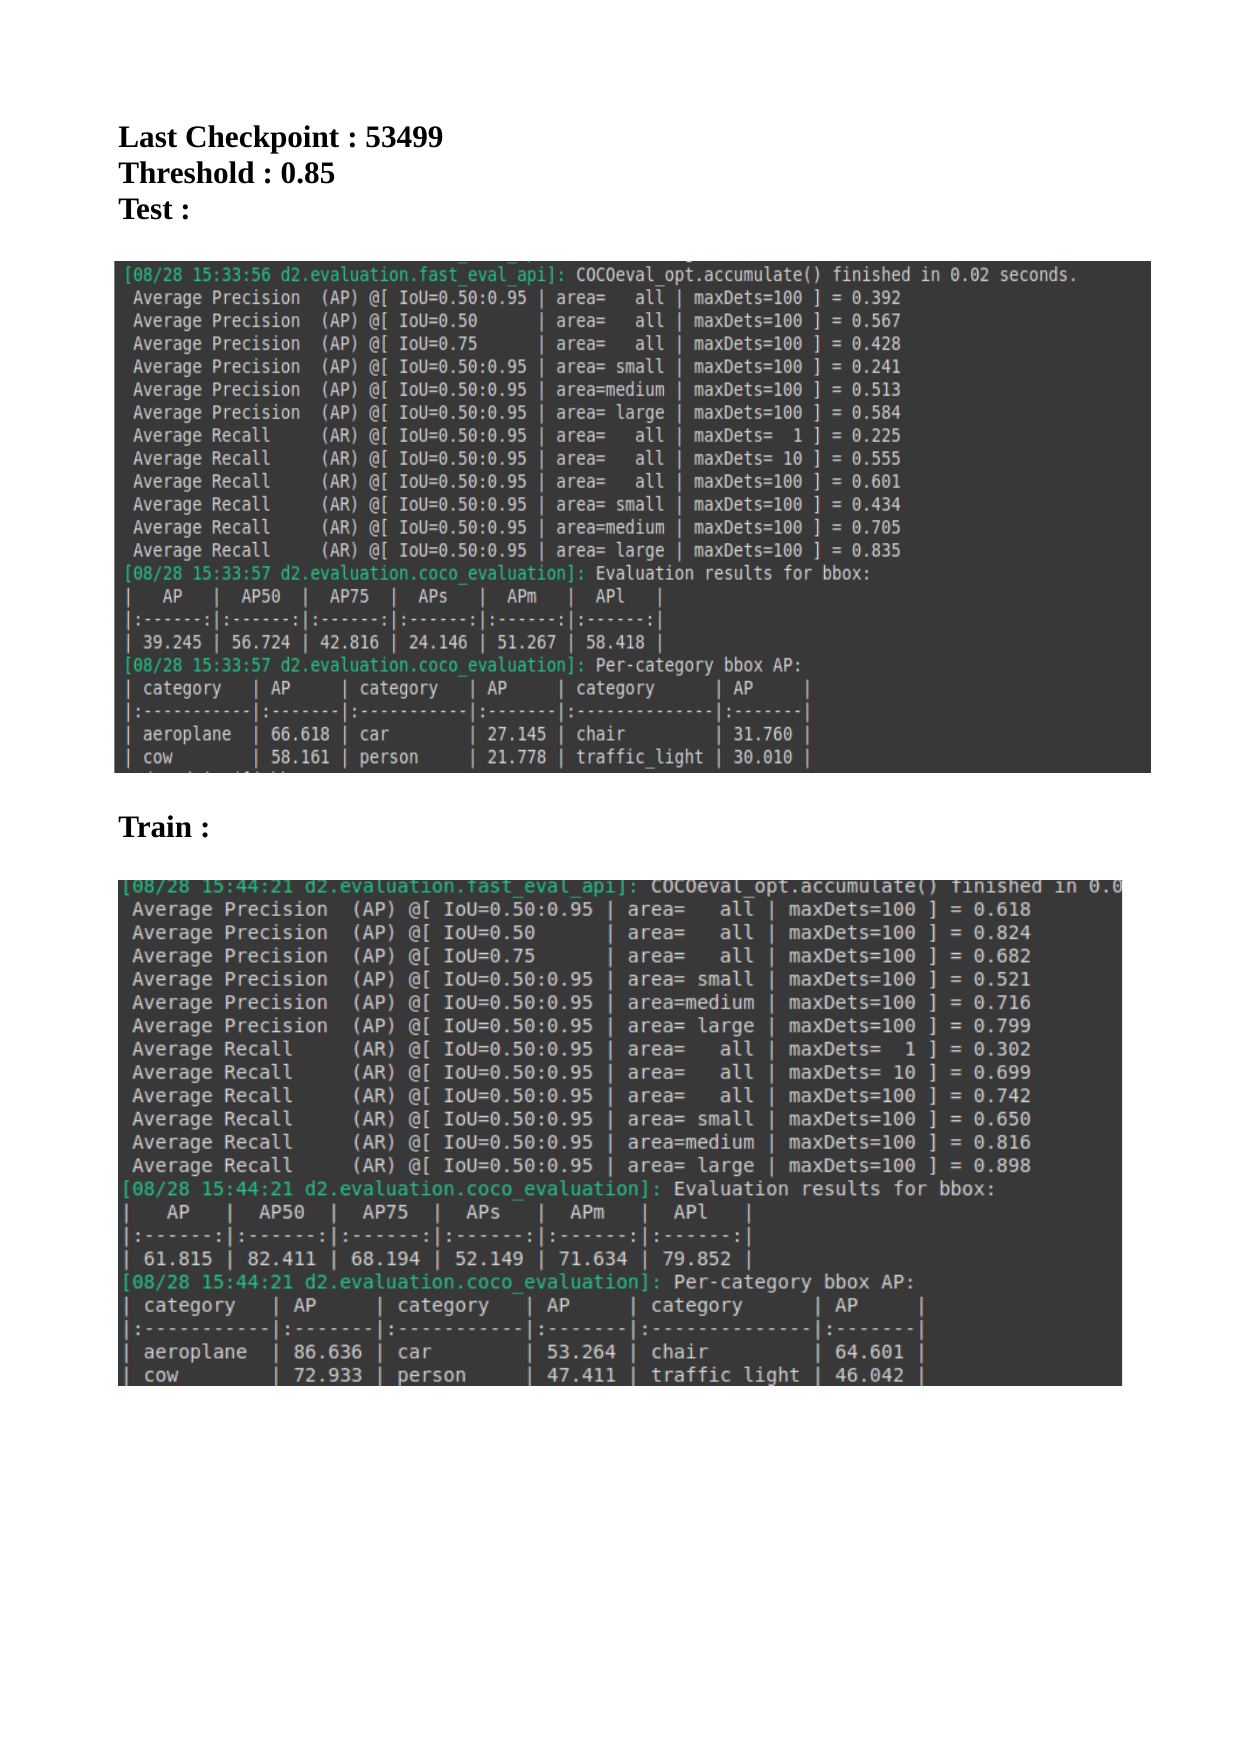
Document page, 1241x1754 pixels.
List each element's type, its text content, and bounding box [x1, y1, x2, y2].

picture [118, 880, 1123, 1386]
text Train : [118, 808, 1122, 844]
text Last Checkpoint : 53499 [118, 118, 1122, 154]
picture [114, 261, 1151, 773]
text Threshold : 0.85 [118, 154, 1122, 190]
text Test : [118, 190, 1122, 226]
